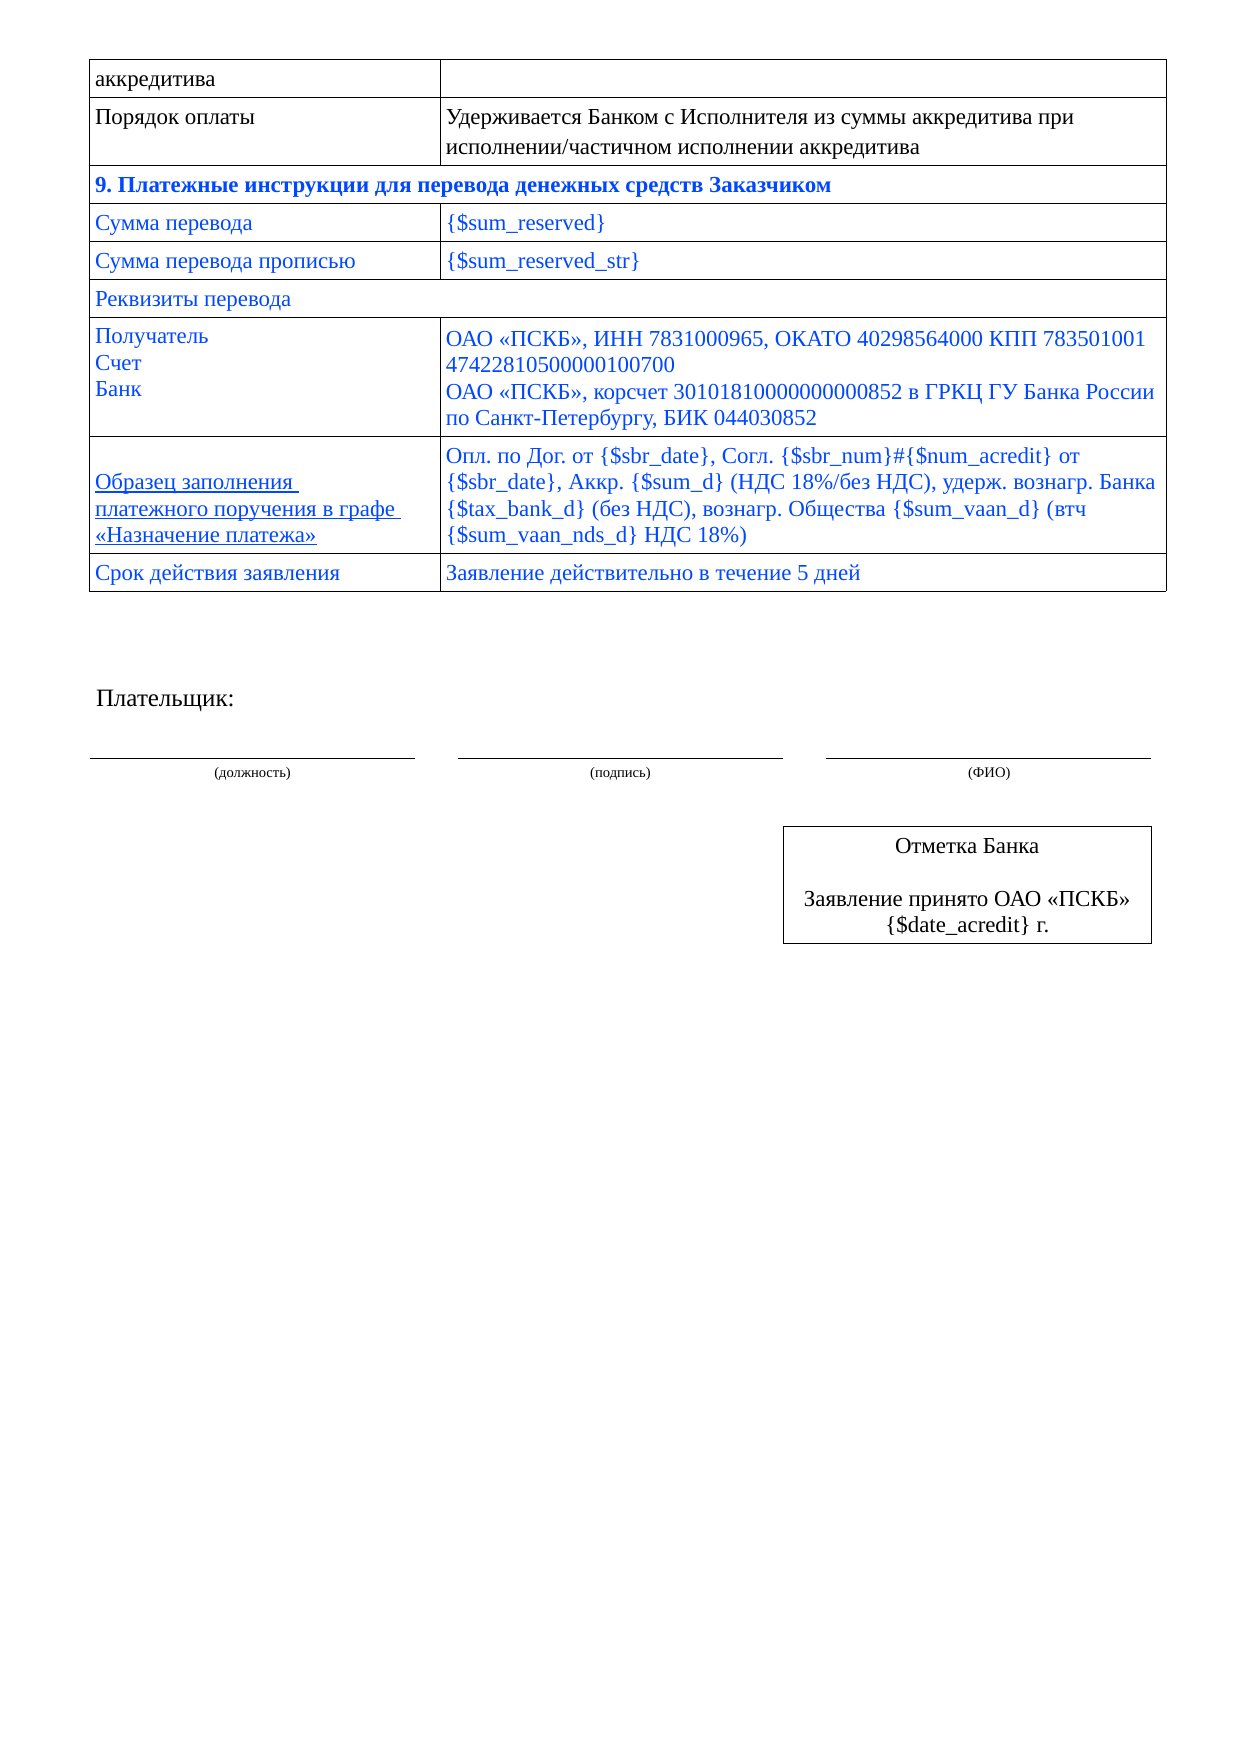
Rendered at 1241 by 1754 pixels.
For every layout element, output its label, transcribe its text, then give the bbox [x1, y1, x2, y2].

table_cell [90, 786, 415, 826]
table_cell Получатель Счет Банк [90, 318, 440, 436]
table_header Плательщик: [90, 678, 1151, 718]
table_cell Отметка Банка Заявление принято ОАО «ПСКБ» {$date_acredit} г. [784, 827, 1151, 943]
table_cell Срок действия заявления [90, 554, 440, 591]
table_cell (подпись) [458, 759, 783, 786]
table_cell Опл. по Дог. от {$sbr_date}, Согл. {$sbr_num}#{$num_acredit} от {$sbr_date}, Аккр. {$sum_d} (НДС 18%/без НДС), удерж. вознагр. Банка {$tax_bank_d} (без НДС), вознагр. Общества {$sum_vaan_d} (втч {$sum_vaan_nds_d} НДС 18%) [441, 437, 1166, 553]
table_cell аккредитива [90, 60, 440, 97]
table_cell Заявление действительно в течение 5 дней [441, 554, 1166, 591]
table_cell {$sum_reserved} [441, 204, 1166, 241]
table_cell [90, 826, 415, 943]
table_cell {$sum_reserved_str} [441, 242, 1166, 279]
table_cell [458, 786, 783, 826]
table_cell Образец заполнения платежного поручения в графе «Назначение платежа» [90, 437, 440, 553]
table_cell Сумма перевода [90, 204, 440, 241]
table_cell [415, 758, 458, 786]
table_cell [415, 826, 458, 943]
table_cell Реквизиты перевода [90, 280, 1166, 317]
table_cell [783, 758, 826, 786]
table_cell [441, 60, 1166, 97]
table_cell (ФИО) [826, 759, 1151, 786]
table_cell [783, 786, 826, 826]
table_cell (должность) [90, 759, 415, 786]
table_cell Удерживается Банком с Исполнителя из суммы аккредитива при исполнении/частичном исполнении аккредитива [441, 98, 1166, 165]
table_cell 9. Платежные инструкции для перевода денежных средств Заказчиком [90, 166, 1166, 203]
table_cell [826, 718, 1151, 758]
table_cell ОАО «ПСКБ», ИНН 7831000965, ОКАТО 40298564000 КПП 783501001 47422810500000100700 ОАО «ПСКБ», корсчет 30101810000000000852 в ГРКЦ ГУ Банка России по Санкт-Петербургу, БИК 044030852 [441, 318, 1166, 436]
table_cell [415, 718, 458, 758]
table_cell [458, 826, 783, 943]
table_cell [783, 718, 826, 758]
table_cell [458, 718, 783, 758]
table_cell Порядок оплаты [90, 98, 440, 165]
table_cell Сумма перевода прописью [90, 242, 440, 279]
table_cell [90, 718, 415, 758]
table_cell [826, 786, 1151, 826]
table_cell [415, 786, 458, 826]
